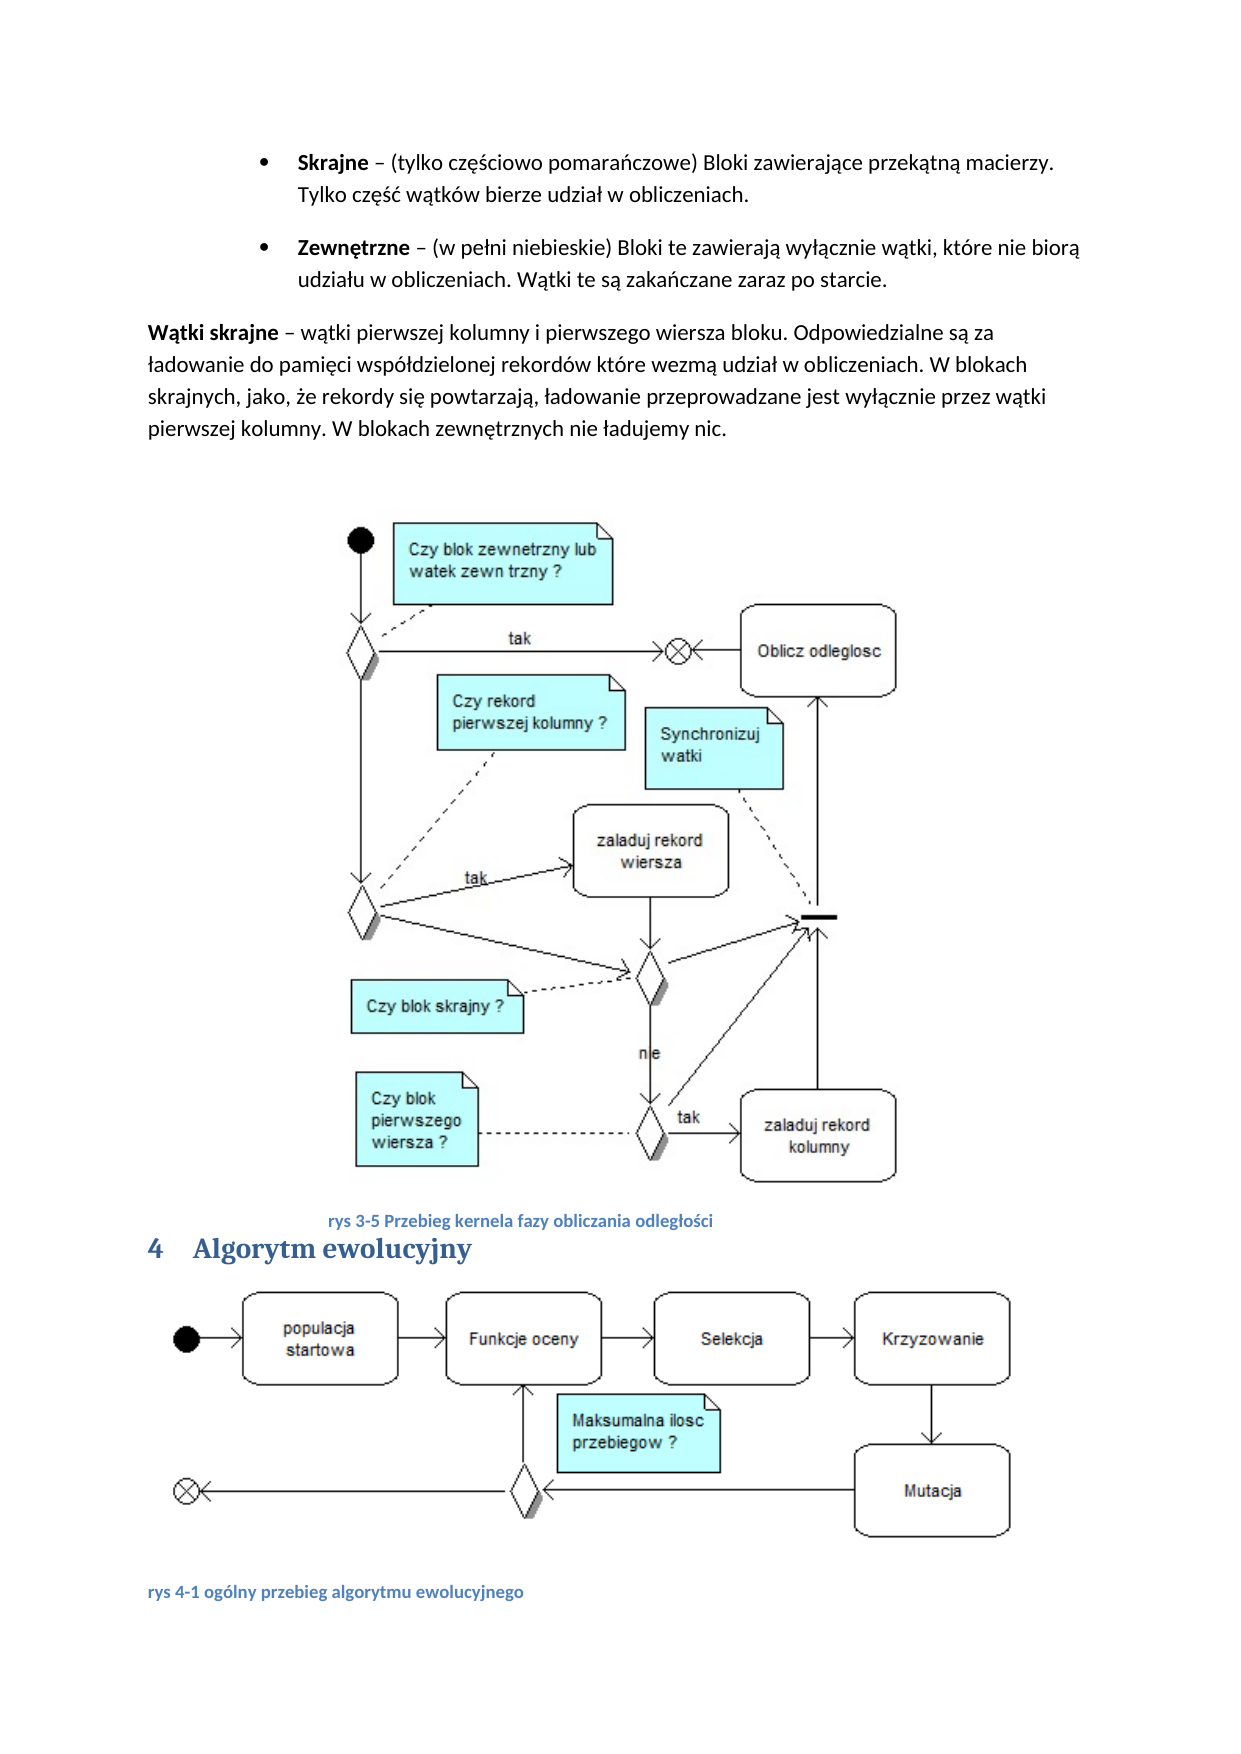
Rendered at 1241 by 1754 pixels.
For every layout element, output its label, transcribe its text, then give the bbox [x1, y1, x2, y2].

list Skrajne – (tylko częściowo pomarańczowe) Bloki zawierające przekątną macierzy. Tylko część wątków bierze udział w obliczeniach. [260, 148, 1093, 208]
text rys 4‑1 ogólny przebieg algorytmu ewolucyjnego [148, 1580, 1093, 1603]
text rys 3‑5 Przebieg kernela fazy obliczania odległości [328, 1209, 915, 1232]
text Wątki skrajne – wątki pierwszej kolumny i pierwszego wiersza bloku. Odpowiedzialne są za ładowanie do pamięci współdzielonej rekordów które wezmą udział w obliczeniach. W blokach skrajnych, jako, że rekordy się powtarzają, ładowanie przeprowadzane jest wyłącznie przez wątki pierwszej kolumny. W blokach zewnętrznych nie ładujemy nic. [148, 318, 1093, 443]
list Zewnętrzne – (w pełni niebieskie) Bloki te zawierają wyłącznie wątki, które nie biorą udziału w obliczeniach. Wątki te są zakańczane zaraz po starcie. [260, 233, 1093, 293]
subtitle Algorytm ewolucyjny [148, 518, 1093, 1266]
